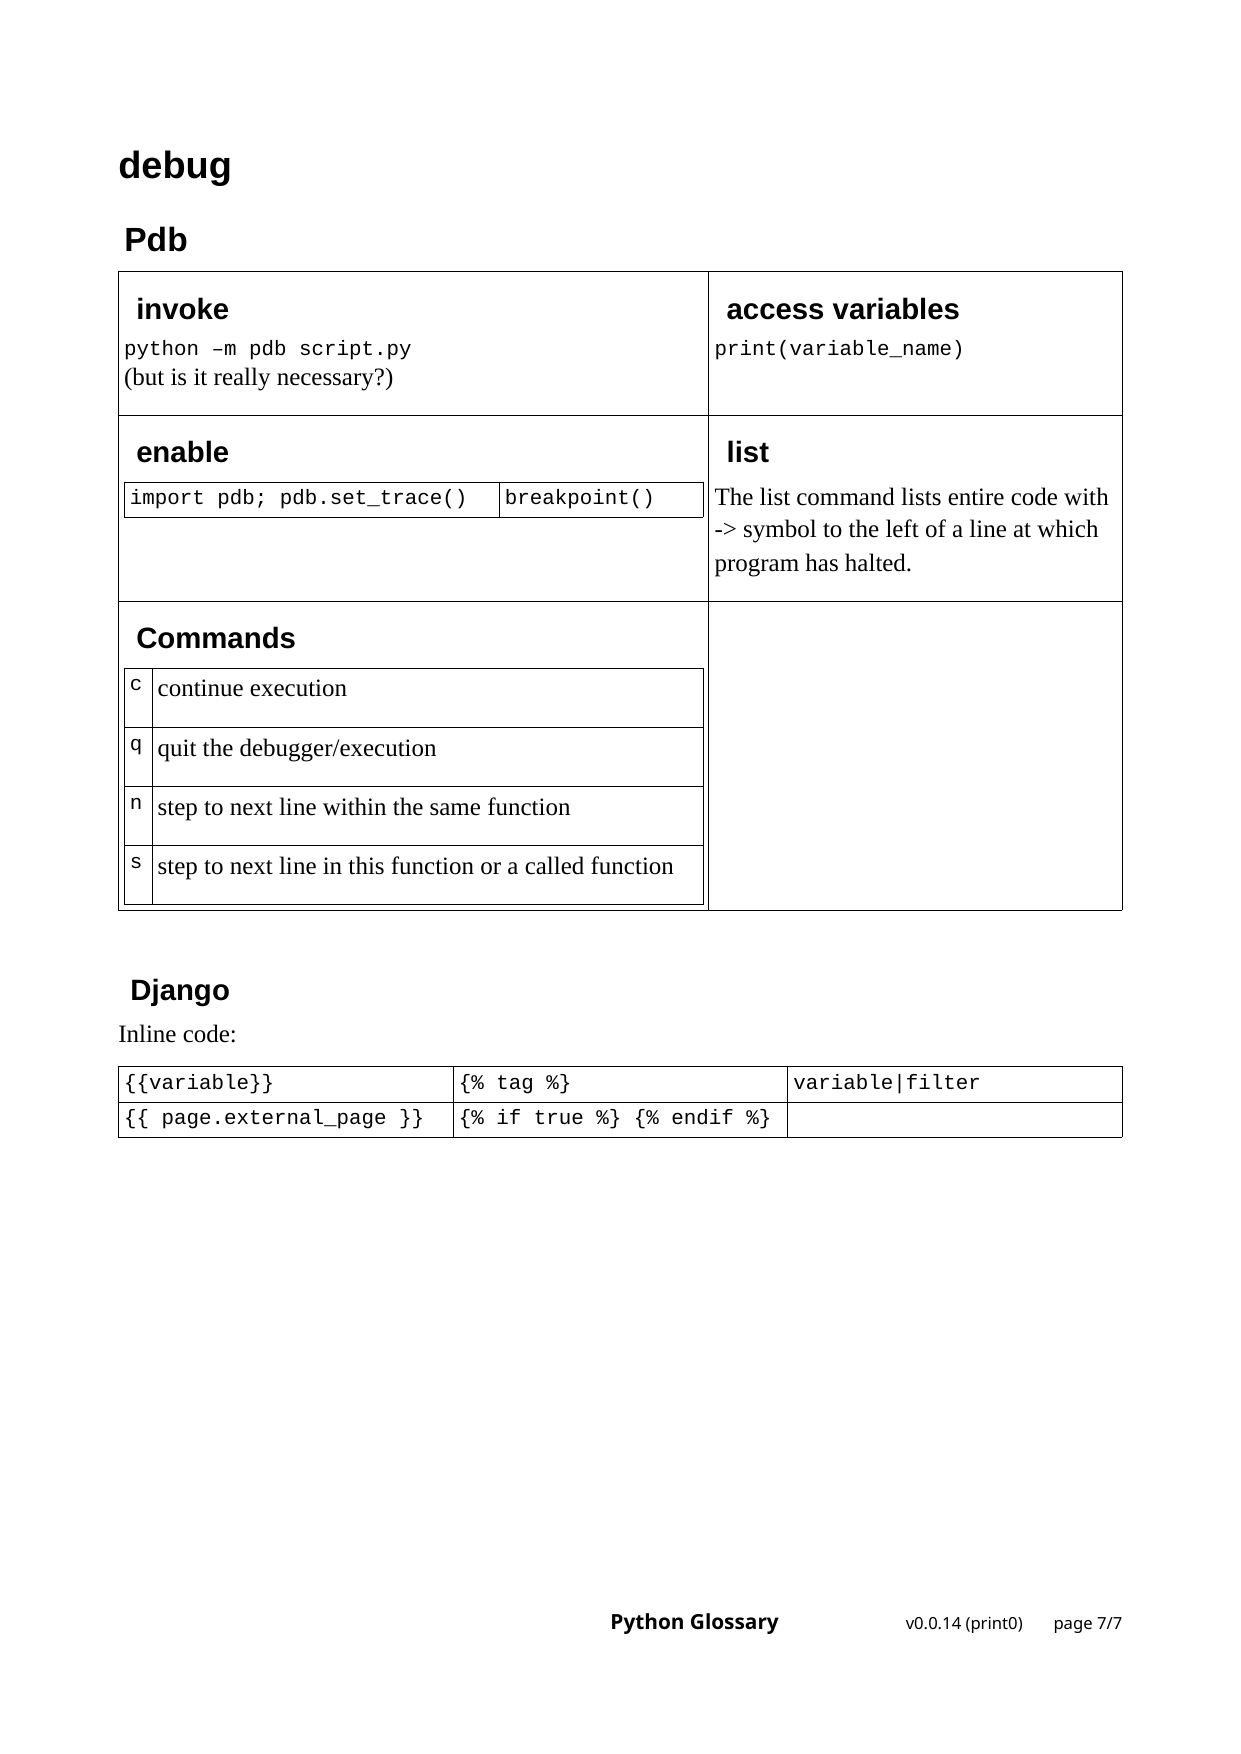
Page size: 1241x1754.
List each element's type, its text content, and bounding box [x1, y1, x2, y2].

text Inline code: [118, 1019, 1122, 1047]
table_cell step to next line within the same function [153, 787, 703, 845]
table_cell enable [119, 416, 708, 601]
table_header variable|filter [788, 1067, 1122, 1102]
table_cell {{ page.external_page }} [119, 1103, 453, 1137]
table_header {{variable}} [119, 1067, 453, 1102]
subtitle debug [118, 143, 1122, 187]
table_cell [788, 1103, 1122, 1137]
table_cell q [125, 728, 152, 786]
table_header c [125, 669, 152, 727]
table_cell [709, 602, 1122, 910]
table_header access variables print(variable_name) [709, 272, 1122, 415]
table_cell s [125, 846, 152, 904]
subtitle Django [124, 972, 1116, 1006]
table_cell {% if true %} {% endif %} [454, 1103, 787, 1137]
table_cell step to next line in this function or a called function [153, 846, 703, 904]
table_cell Commands [119, 602, 708, 910]
table_cell n [125, 787, 152, 845]
table_header invoke python –m pdb script.py (but is it really necessary?) [119, 272, 708, 415]
table_cell list The list command lists entire code with -> symbol to the left of a line at which program has halted. [709, 416, 1122, 601]
table_header breakpoint() [500, 483, 703, 517]
table_header import pdb; pdb.set_trace() [125, 483, 499, 517]
table_header {% tag %} [454, 1067, 787, 1102]
table_cell quit the debugger/execution [153, 728, 703, 786]
table_header continue execution [153, 669, 703, 727]
subtitle Pdb [121, 220, 1119, 259]
